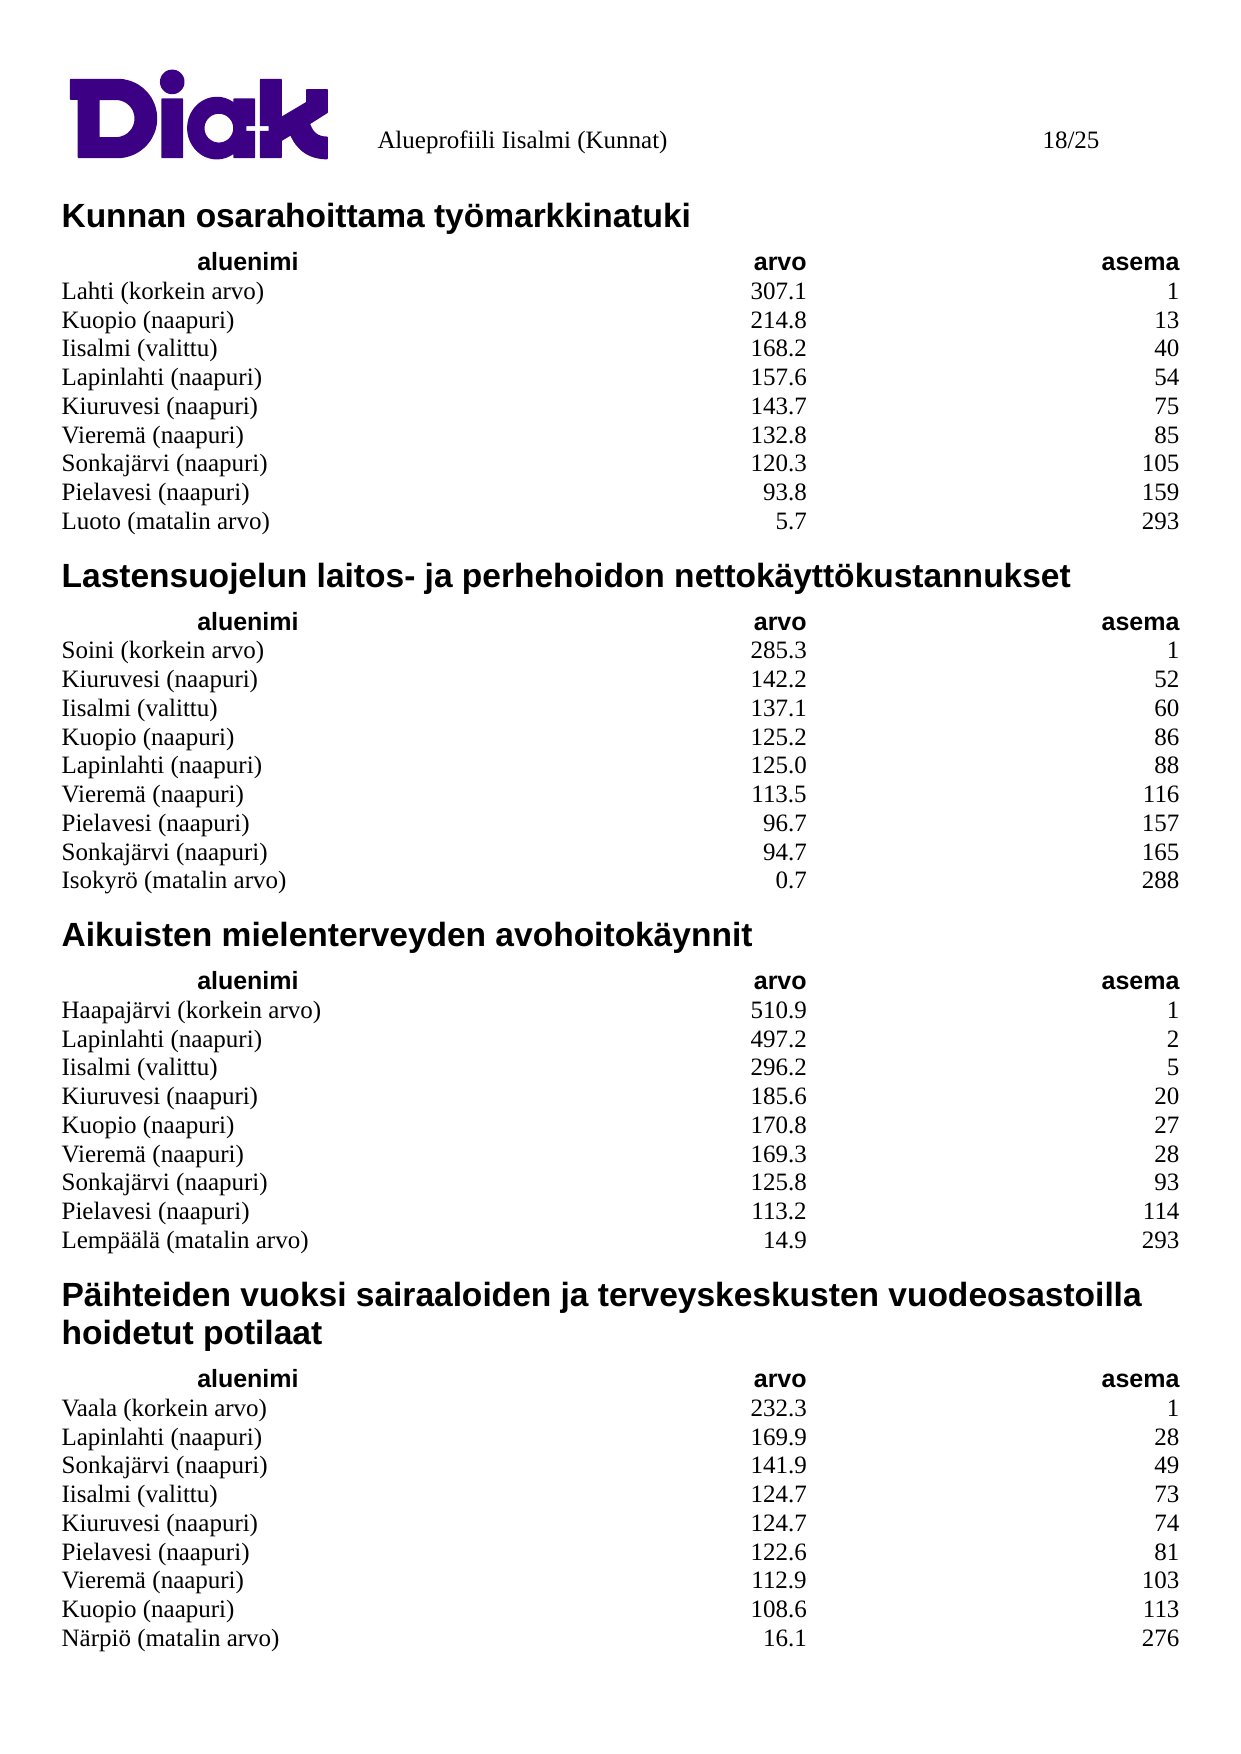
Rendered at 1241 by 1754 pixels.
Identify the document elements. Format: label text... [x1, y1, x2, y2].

table_cell 28 [806, 1139, 1179, 1167]
table_cell 232.3 [434, 1393, 806, 1422]
table_cell 293 [806, 1225, 1179, 1254]
table_cell 293 [806, 506, 1179, 535]
table_cell Haapajärvi (korkein arvo) [61, 995, 434, 1024]
table_cell 157.6 [434, 362, 806, 391]
table_cell Lapinlahti (naapuri) [61, 751, 434, 779]
table_cell 125.0 [434, 751, 806, 779]
table_cell 105 [806, 449, 1179, 477]
table_cell 125.8 [434, 1168, 806, 1196]
table_cell 93.8 [434, 477, 806, 506]
table_cell 497.2 [434, 1024, 806, 1052]
subtitle Aikuisten mielenterveyden avohoitokäynnit [61, 915, 1179, 954]
table_cell 81 [806, 1537, 1179, 1566]
table_cell 85 [806, 420, 1179, 448]
table_cell 112.9 [434, 1566, 806, 1594]
table_cell 170.8 [434, 1110, 806, 1139]
table_cell Kiuruvesi (naapuri) [61, 391, 434, 420]
table_cell 2 [806, 1024, 1179, 1052]
table_cell 74 [806, 1508, 1179, 1537]
table_cell 20 [806, 1081, 1179, 1110]
table_cell 157 [806, 808, 1179, 837]
table_cell 307.1 [434, 276, 806, 305]
table_cell 296.2 [434, 1053, 806, 1081]
table_cell 159 [806, 477, 1179, 506]
table_cell Sonkajärvi (naapuri) [61, 449, 434, 477]
table_cell Pielavesi (naapuri) [61, 808, 434, 837]
table_cell Kiuruvesi (naapuri) [61, 1081, 434, 1110]
table_header asema [806, 1364, 1179, 1393]
table_cell 103 [806, 1566, 1179, 1594]
table_cell Kuopio (naapuri) [61, 1110, 434, 1139]
table_cell 276 [806, 1623, 1179, 1652]
table_cell Kiuruvesi (naapuri) [61, 1508, 434, 1537]
table_header aluenimi [61, 966, 434, 995]
table_header aluenimi [61, 247, 434, 276]
table_cell 1 [806, 636, 1179, 664]
table_cell 124.7 [434, 1479, 806, 1508]
table_cell Vieremä (naapuri) [61, 420, 434, 448]
table_cell 96.7 [434, 808, 806, 837]
table_cell Pielavesi (naapuri) [61, 1196, 434, 1225]
table_cell Vaala (korkein arvo) [61, 1393, 434, 1422]
table_header arvo [434, 607, 806, 636]
table_cell 75 [806, 391, 1179, 420]
table_cell 94.7 [434, 837, 806, 866]
table_cell Iisalmi (valittu) [61, 1053, 434, 1081]
subtitle Kunnan osarahoittama työmarkkinatuki [61, 196, 1179, 235]
table_header asema [806, 247, 1179, 276]
table_cell Luoto (matalin arvo) [61, 506, 434, 535]
table_cell Lapinlahti (naapuri) [61, 1024, 434, 1052]
table_cell 5 [806, 1053, 1179, 1081]
table_cell Soini (korkein arvo) [61, 636, 434, 664]
table_cell 125.2 [434, 722, 806, 751]
table_cell Sonkajärvi (naapuri) [61, 837, 434, 866]
table_cell 1 [806, 1393, 1179, 1422]
table_cell Vieremä (naapuri) [61, 779, 434, 808]
table_cell 108.6 [434, 1594, 806, 1623]
table_cell 5.7 [434, 506, 806, 535]
table_cell 40 [806, 334, 1179, 362]
table_cell 88 [806, 751, 1179, 779]
table_cell Iisalmi (valittu) [61, 693, 434, 722]
subtitle Päihteiden vuoksi sairaaloiden ja terveyskeskusten vuodeosastoilla hoidetut potilaat [61, 1274, 1179, 1352]
table_cell 168.2 [434, 334, 806, 362]
table_cell Lahti (korkein arvo) [61, 276, 434, 305]
table_cell Iisalmi (valittu) [61, 334, 434, 362]
table_cell Pielavesi (naapuri) [61, 477, 434, 506]
table_cell 27 [806, 1110, 1179, 1139]
table_cell Närpiö (matalin arvo) [61, 1623, 434, 1652]
table_cell 124.7 [434, 1508, 806, 1537]
table_cell 285.3 [434, 636, 806, 664]
table_cell 120.3 [434, 449, 806, 477]
table_header asema [806, 607, 1179, 636]
table_cell Kiuruvesi (naapuri) [61, 664, 434, 693]
table_cell 169.3 [434, 1139, 806, 1167]
table_cell 137.1 [434, 693, 806, 722]
table_cell 113 [806, 1594, 1179, 1623]
table_cell 510.9 [434, 995, 806, 1024]
table_cell Vieremä (naapuri) [61, 1566, 434, 1594]
table_header aluenimi [61, 1364, 434, 1393]
table_cell Kuopio (naapuri) [61, 1594, 434, 1623]
table_cell Kuopio (naapuri) [61, 305, 434, 333]
table_cell Lapinlahti (naapuri) [61, 362, 434, 391]
table_cell Sonkajärvi (naapuri) [61, 1168, 434, 1196]
table_cell 143.7 [434, 391, 806, 420]
table_cell Sonkajärvi (naapuri) [61, 1451, 434, 1479]
subtitle Lastensuojelun laitos- ja perhehoidon nettokäyttökustannukset [61, 556, 1179, 594]
table_cell 1 [806, 276, 1179, 305]
table_header arvo [434, 1364, 806, 1393]
table_cell 93 [806, 1168, 1179, 1196]
table_cell Iisalmi (valittu) [61, 1479, 434, 1508]
table_header aluenimi [61, 607, 434, 636]
table_cell Kuopio (naapuri) [61, 722, 434, 751]
table_cell 185.6 [434, 1081, 806, 1110]
table_cell 28 [806, 1422, 1179, 1451]
table_cell 214.8 [434, 305, 806, 333]
table_cell 169.9 [434, 1422, 806, 1451]
table_cell 165 [806, 837, 1179, 866]
table_cell 49 [806, 1451, 1179, 1479]
table_cell 73 [806, 1479, 1179, 1508]
table_cell 52 [806, 664, 1179, 693]
table_header arvo [434, 966, 806, 995]
table_cell 16.1 [434, 1623, 806, 1652]
table_cell Lempäälä (matalin arvo) [61, 1225, 434, 1254]
table_cell 54 [806, 362, 1179, 391]
table_cell 0.7 [434, 866, 806, 894]
table_cell 122.6 [434, 1537, 806, 1566]
table_cell 132.8 [434, 420, 806, 448]
table_cell 116 [806, 779, 1179, 808]
table_cell 113.2 [434, 1196, 806, 1225]
table_cell Pielavesi (naapuri) [61, 1537, 434, 1566]
table_cell Isokyrö (matalin arvo) [61, 866, 434, 894]
table_header asema [806, 966, 1179, 995]
table_cell Vieremä (naapuri) [61, 1139, 434, 1167]
table_cell 1 [806, 995, 1179, 1024]
table_header arvo [434, 247, 806, 276]
table_cell 60 [806, 693, 1179, 722]
table_cell Lapinlahti (naapuri) [61, 1422, 434, 1451]
table_cell 13 [806, 305, 1179, 333]
table_cell 141.9 [434, 1451, 806, 1479]
table_cell 113.5 [434, 779, 806, 808]
table_cell 114 [806, 1196, 1179, 1225]
table_cell 86 [806, 722, 1179, 751]
table_cell 142.2 [434, 664, 806, 693]
table_cell 14.9 [434, 1225, 806, 1254]
table_cell 288 [806, 866, 1179, 894]
